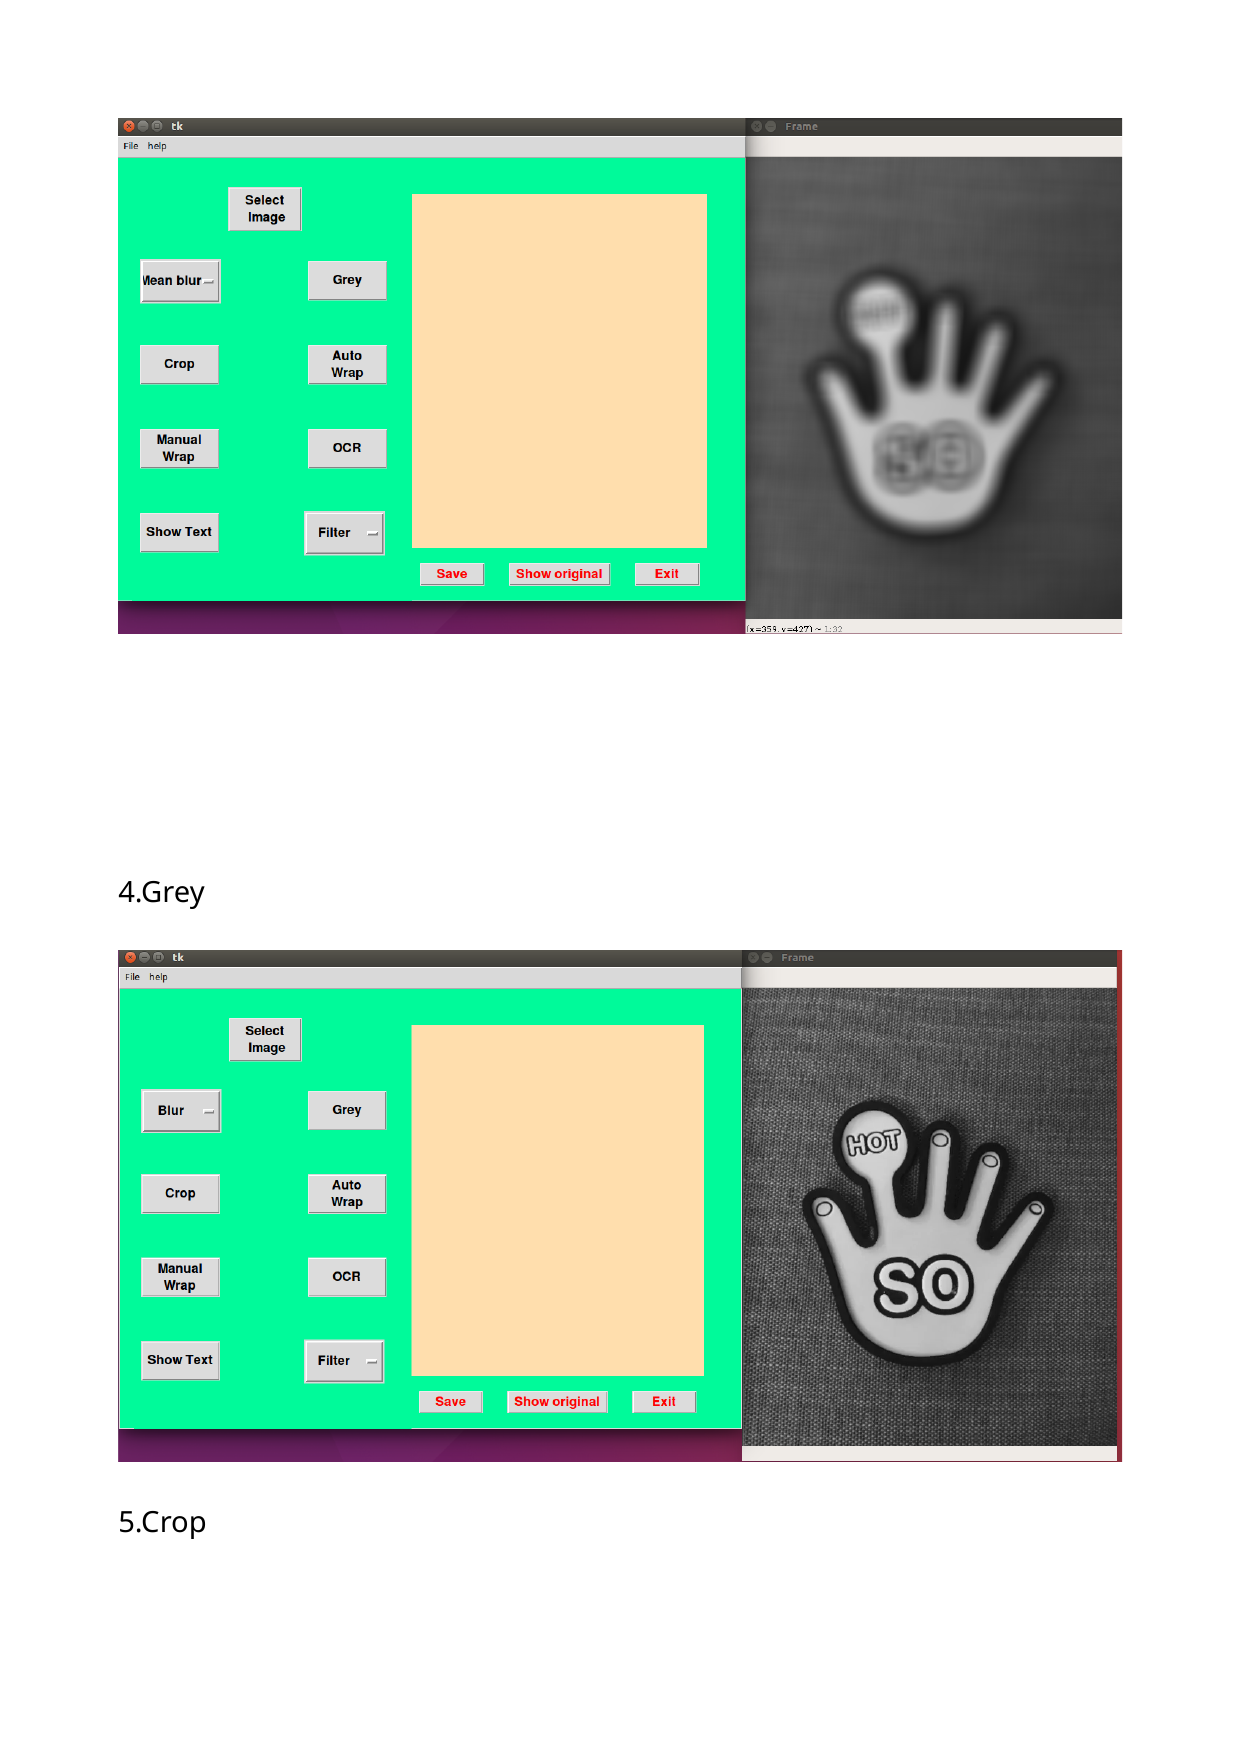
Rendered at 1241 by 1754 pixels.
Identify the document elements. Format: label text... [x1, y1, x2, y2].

picture [118, 118, 1123, 634]
picture [118, 950, 1123, 1462]
text 5.Crop [118, 1502, 1122, 1541]
text 4.Grey [118, 871, 1122, 911]
